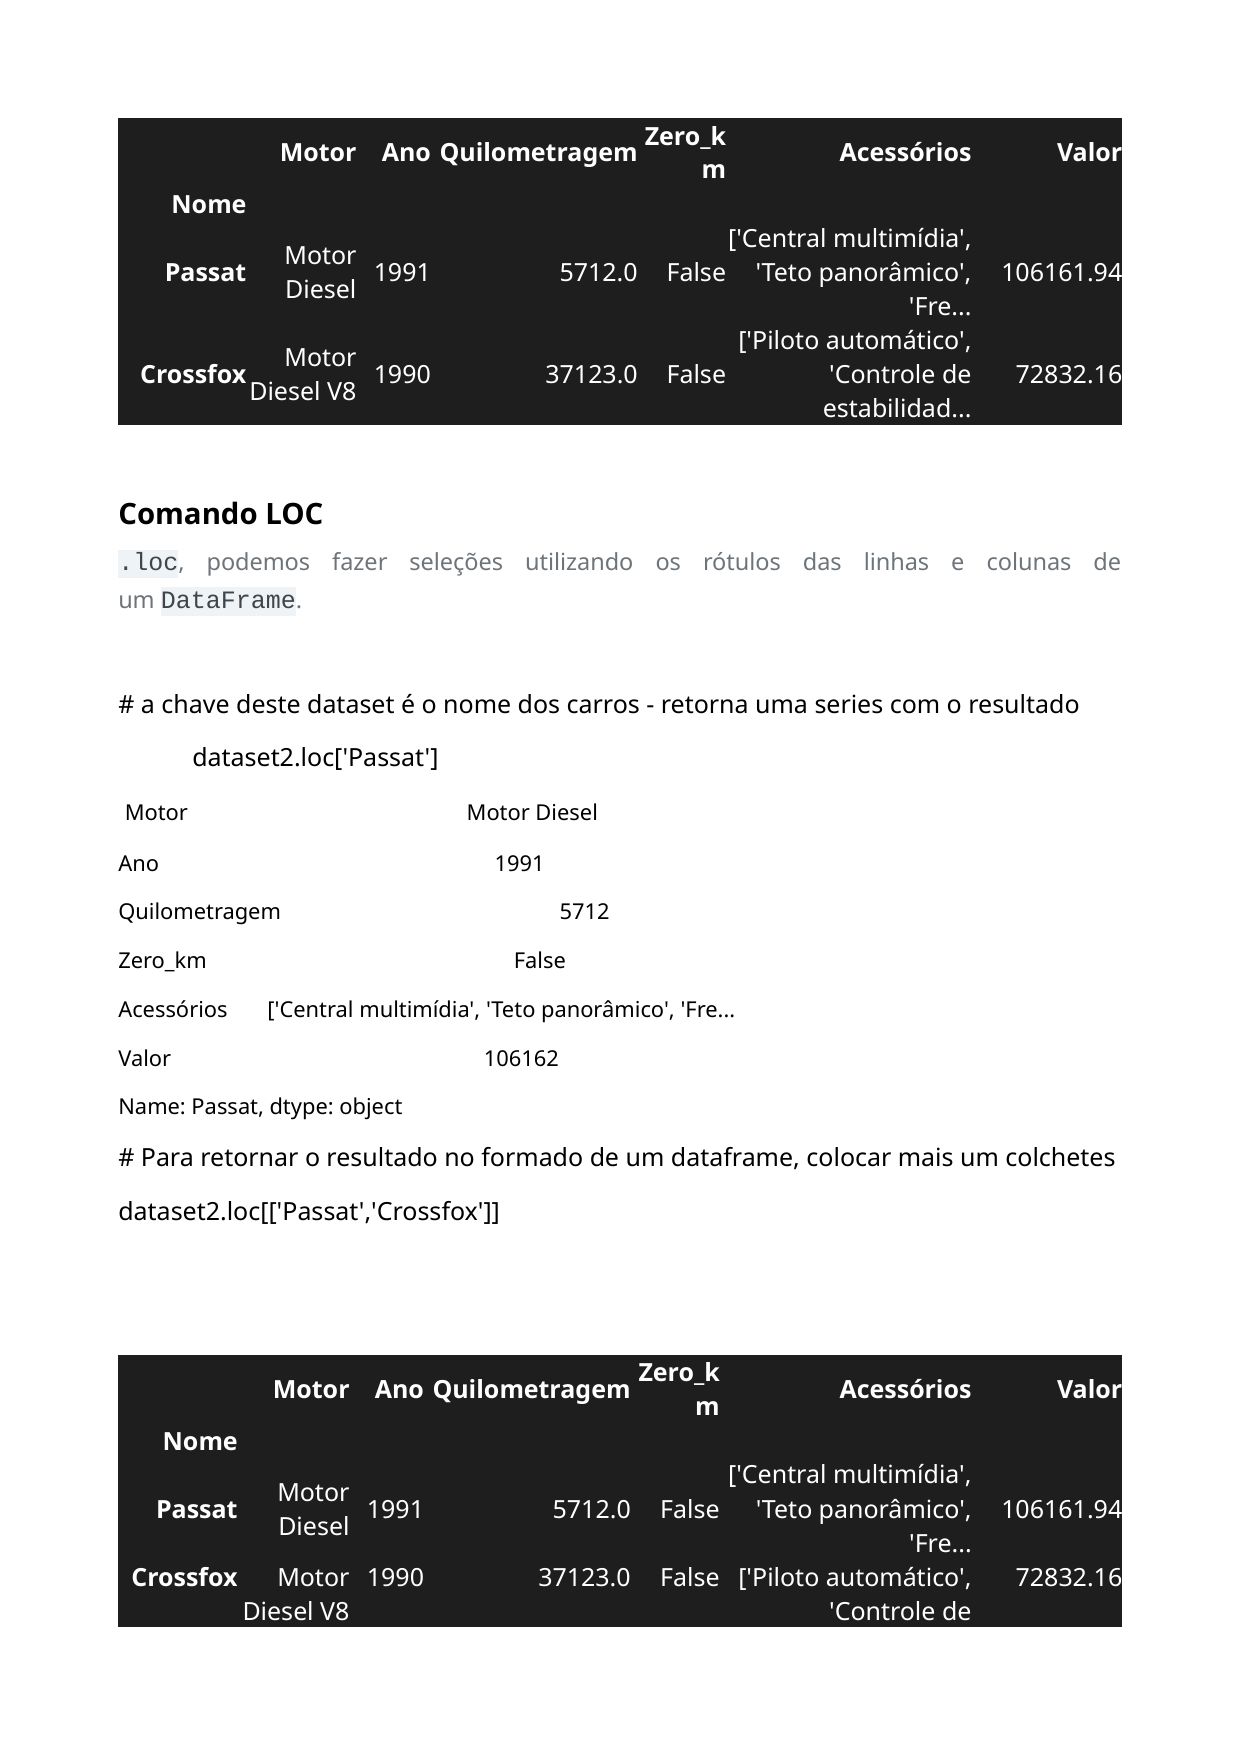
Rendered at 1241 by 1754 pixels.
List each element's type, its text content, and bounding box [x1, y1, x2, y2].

table_header Zero_km [631, 1355, 719, 1423]
text # Para retornar o resultado no formado de um dataframe, colocar mais um colchetes [118, 1140, 1122, 1174]
table_cell Nome [118, 186, 246, 220]
table_cell [349, 1423, 424, 1457]
table_cell 1991 [356, 220, 431, 322]
table_cell 37123.0 [431, 323, 637, 425]
table_cell [424, 1423, 631, 1457]
table_cell [356, 186, 431, 220]
table_cell Motor Diesel V8 [238, 1559, 349, 1627]
text Acessórios ['Central multimídia', 'Teto panorâmico', 'Fre... [118, 994, 1122, 1023]
table_cell 1991 [349, 1457, 424, 1559]
table_cell Nome [118, 1423, 237, 1457]
table_cell [971, 186, 1122, 220]
table_cell Passat [118, 1457, 237, 1559]
table_cell False [638, 323, 726, 425]
table_cell [246, 186, 356, 220]
table_cell [238, 1423, 349, 1457]
table_header Acessórios [720, 1355, 971, 1423]
table_header Motor [246, 118, 356, 186]
table_cell Crossfox [118, 323, 246, 425]
table_cell False [631, 1559, 719, 1627]
text dataset2.loc['Passat'] [192, 740, 1122, 774]
table_cell 106161.94 [971, 220, 1122, 322]
table_header Quilometragem [424, 1355, 631, 1423]
table_header Zero_km [638, 118, 726, 186]
table_cell 106161.94 [971, 1457, 1122, 1559]
table_cell 5712.0 [424, 1457, 631, 1559]
table_header Quilometragem [431, 118, 637, 186]
table_cell Crossfox [118, 1559, 237, 1627]
table_header Acessórios [726, 118, 971, 186]
table_cell False [638, 220, 726, 322]
subtitle Comando LOC [118, 493, 1122, 533]
table_header [118, 118, 246, 186]
text Motor Motor Diesel [118, 794, 1122, 828]
text dataset2.loc[['Passat','Crossfox']] [118, 1194, 1122, 1228]
table_cell [631, 1423, 719, 1457]
table_cell ['Central multimídia', 'Teto panorâmico', 'Fre... [720, 1457, 971, 1559]
table_cell ['Central multimídia', 'Teto panorâmico', 'Fre... [726, 220, 971, 322]
table_cell Motor Diesel [238, 1457, 349, 1559]
table_cell 72832.16 [971, 323, 1122, 425]
table_cell 5712.0 [431, 220, 637, 322]
text Quilometragem 5712 [118, 896, 1122, 926]
table_cell 1990 [349, 1559, 424, 1627]
table_cell 1990 [356, 323, 431, 425]
text .loc, podemos fazer seleções utilizando os rótulos das linhas e colunas de um DataFrame. [118, 546, 1122, 616]
table_cell False [631, 1457, 719, 1559]
table_header Valor [971, 118, 1122, 186]
table_cell 37123.0 [424, 1559, 631, 1627]
table_header Motor [238, 1355, 349, 1423]
table_cell [971, 1423, 1122, 1457]
text Zero_km False [118, 945, 1122, 975]
table_cell [638, 186, 726, 220]
table_cell 72832.16 [971, 1559, 1122, 1627]
table_cell [726, 186, 971, 220]
text # a chave deste dataset é o nome dos carros - retorna uma series com o resultado [118, 686, 1122, 720]
table_cell [431, 186, 637, 220]
text Name: Passat, dtype: object [118, 1091, 1122, 1121]
table_cell ['Piloto automático', 'Controle de [720, 1559, 971, 1627]
text Valor 106162 [118, 1042, 1122, 1072]
text Ano 1991 [118, 847, 1122, 877]
table_cell [720, 1423, 971, 1457]
table_cell ['Piloto automático', 'Controle de estabilidad... [726, 323, 971, 425]
table_cell Motor Diesel V8 [246, 323, 356, 425]
table_cell Passat [118, 220, 246, 322]
table_header Ano [356, 118, 431, 186]
table_header [118, 1355, 237, 1423]
table_header Ano [349, 1355, 424, 1423]
table_header Valor [971, 1355, 1122, 1423]
table_cell Motor Diesel [246, 220, 356, 322]
